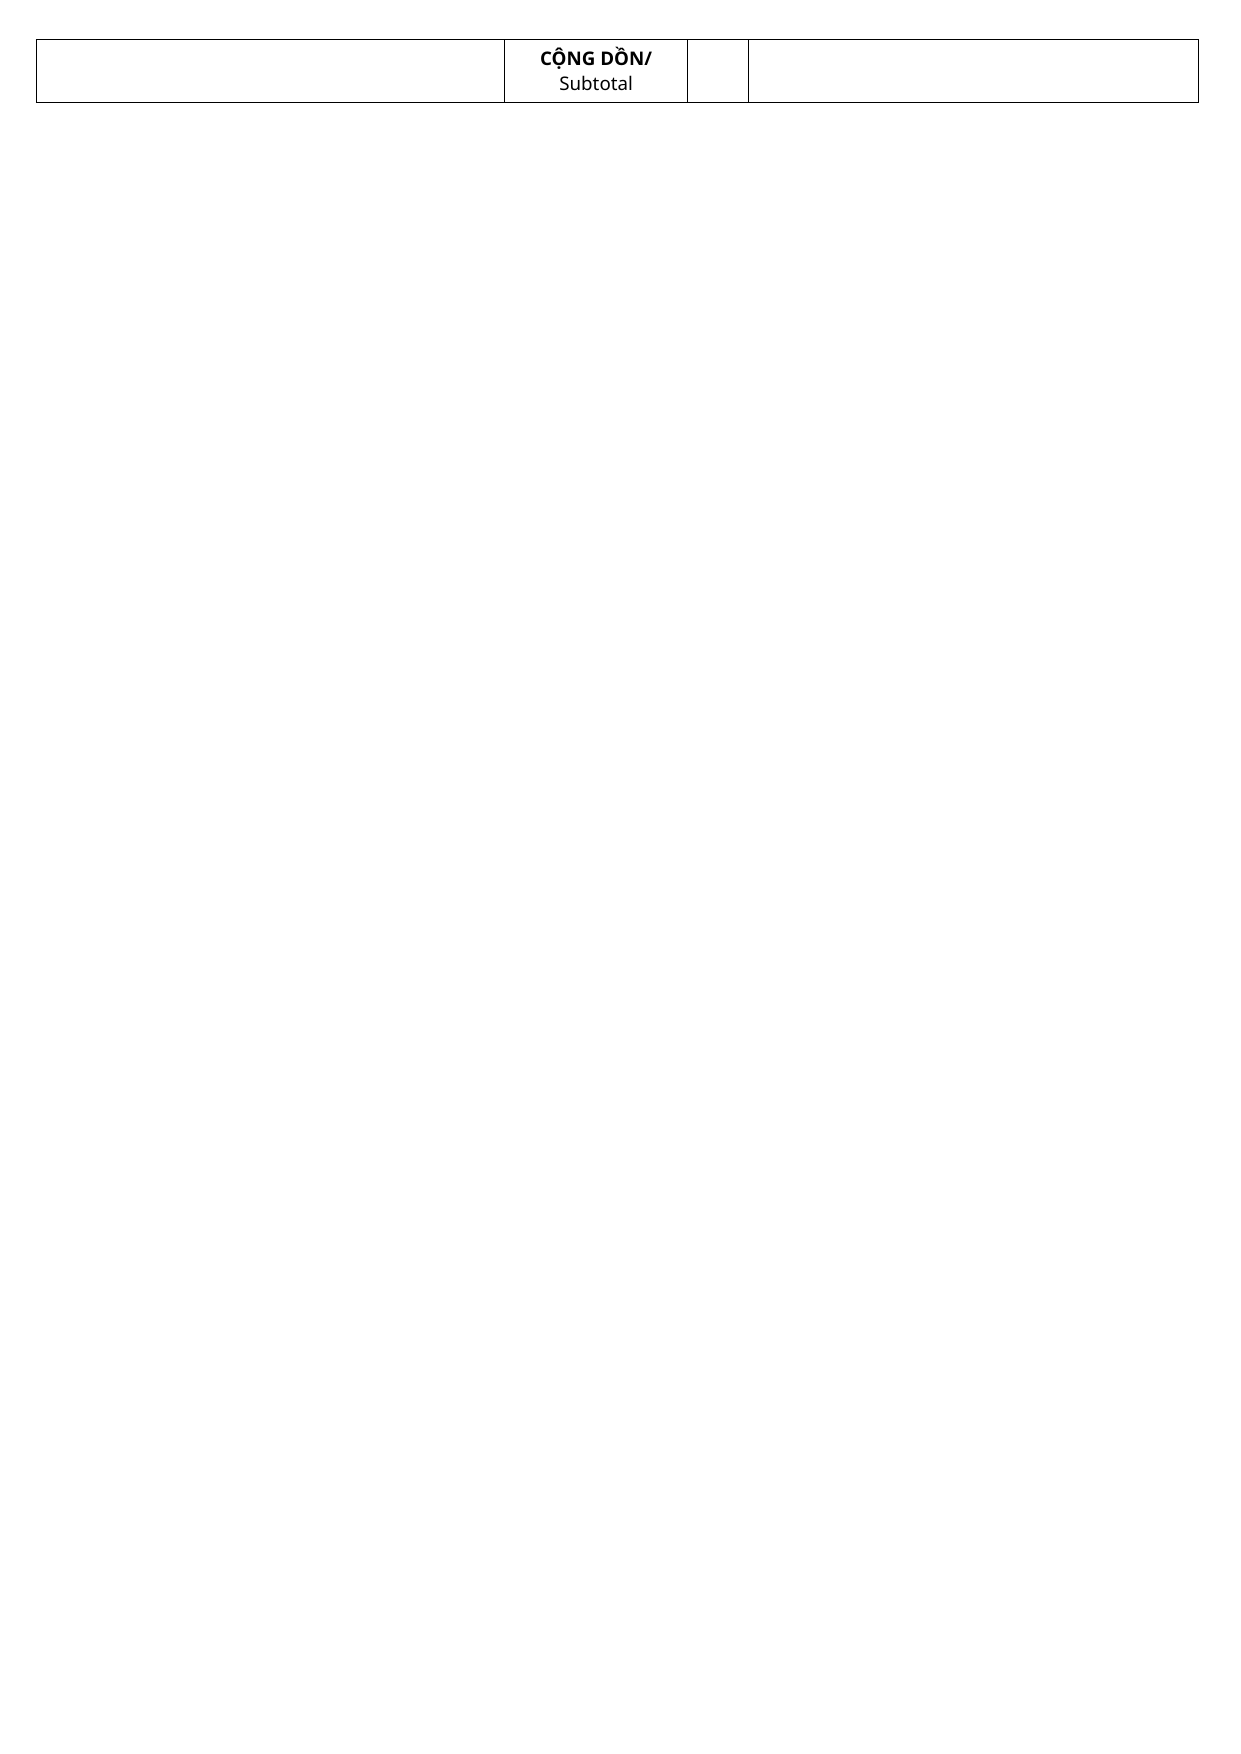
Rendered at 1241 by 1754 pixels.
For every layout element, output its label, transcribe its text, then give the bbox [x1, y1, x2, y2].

table_cell CỘNG DỒN/ Subtotal [505, 40, 687, 102]
table_cell [688, 40, 748, 102]
table_cell [749, 40, 1198, 102]
table_cell [37, 40, 504, 102]
